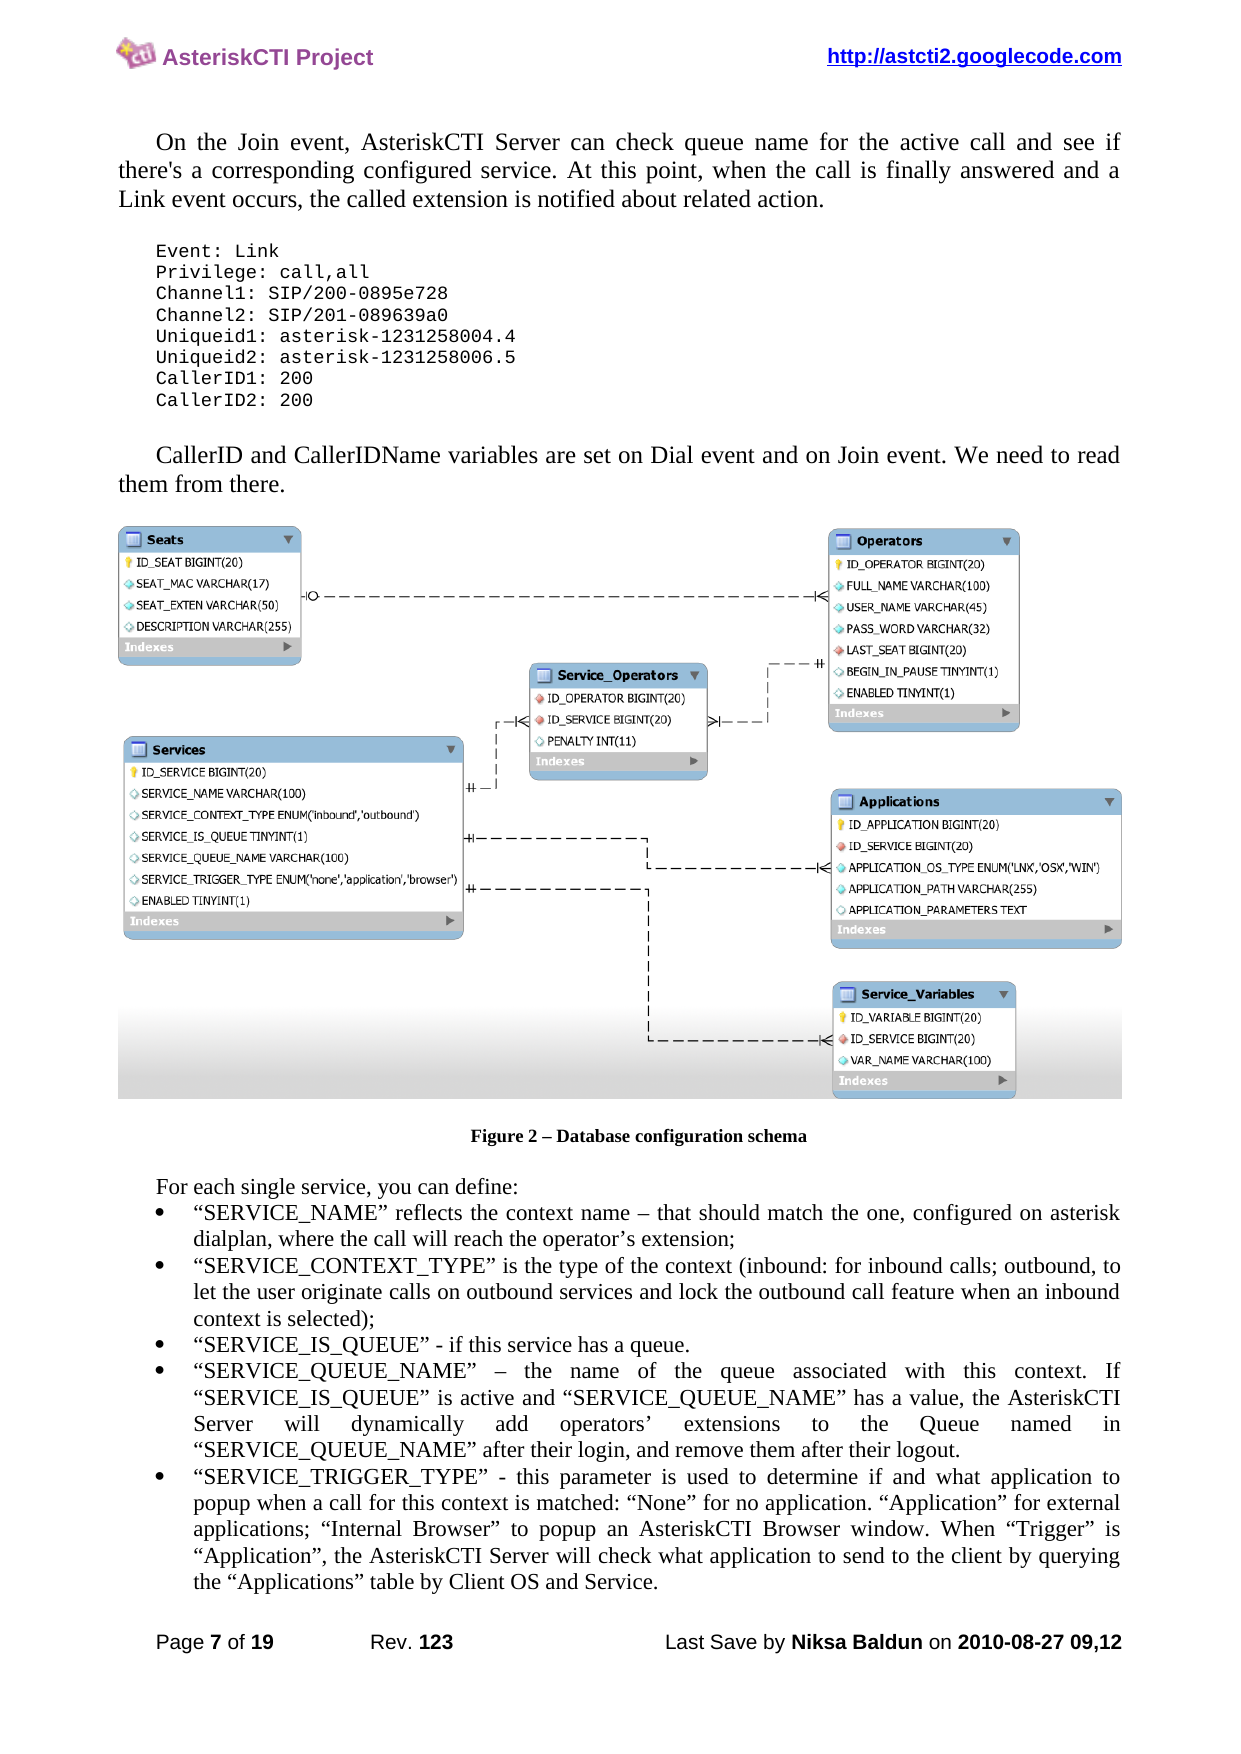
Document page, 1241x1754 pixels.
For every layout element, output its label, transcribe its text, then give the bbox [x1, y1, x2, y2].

text CallerID and CallerIDName variables are set on Dial event and on Join event. We need to read them from there. [118, 440, 1122, 498]
text For each single service, you can define: [118, 1173, 1122, 1199]
text CallerID2: 200 [118, 390, 1122, 412]
picture [118, 526, 1122, 1099]
text Figure 2 – Database configuration schema [118, 1125, 1122, 1146]
picture [116, 34, 157, 74]
text Channel1: SIP/200-0895e728 [118, 284, 1122, 305]
text Uniqueid1: asterisk-1231258004.4 [118, 327, 1122, 348]
text CallerID1: 200 [118, 369, 1122, 390]
text Privilege: call,all [118, 263, 1122, 284]
list “SERVICE_QUEUE_NAME” – the name of the queue associated with this context. If “SERVICE_IS_QUEUE” is active and “SERVICE_QUEUE_NAME” has a value, the AsteriskCTI Server will dynamically add operators’ extensions to the Queue named in “SERVICE_QUEUE_NAME” after their login, and remove them after their logout. [156, 1357, 1122, 1463]
text On the Join event, AsteriskCTI Server can check queue name for the active call and see if there's a corresponding configured service. At this point, when the call is finally answered and a Link event occurs, the called extension is notified about related action. [118, 127, 1122, 213]
list “SERVICE_NAME” reflects the context name – that should match the one, configured on asterisk dialplan, where the call will reach the operator’s extension; [156, 1199, 1122, 1252]
text Event: Link [118, 242, 1122, 263]
list “SERVICE_IS_QUEUE” - if this service has a queue. [156, 1331, 1122, 1357]
list “SERVICE_TRIGGER_TYPE” - this parameter is used to determine if and what application to popup when a call for this context is matched: “None” for no application. “Application” for external applications; “Internal Browser” to popup an AsteriskCTI Browser window. When “Trigger” is “Application”, the AsteriskCTI Server will check what application to send to the client by querying the “Applications” table by Client OS and Service. [156, 1463, 1122, 1594]
text Uniqueid2: asterisk-1231258006.5 [118, 348, 1122, 369]
text Channel2: SIP/201-089639a0 [118, 305, 1122, 327]
list “SERVICE_CONTEXT_TYPE” is the type of the context (inbound: for inbound calls; outbound, to let the user originate calls on outbound services and lock the outbound call feature when an inbound context is selected); [156, 1252, 1122, 1331]
